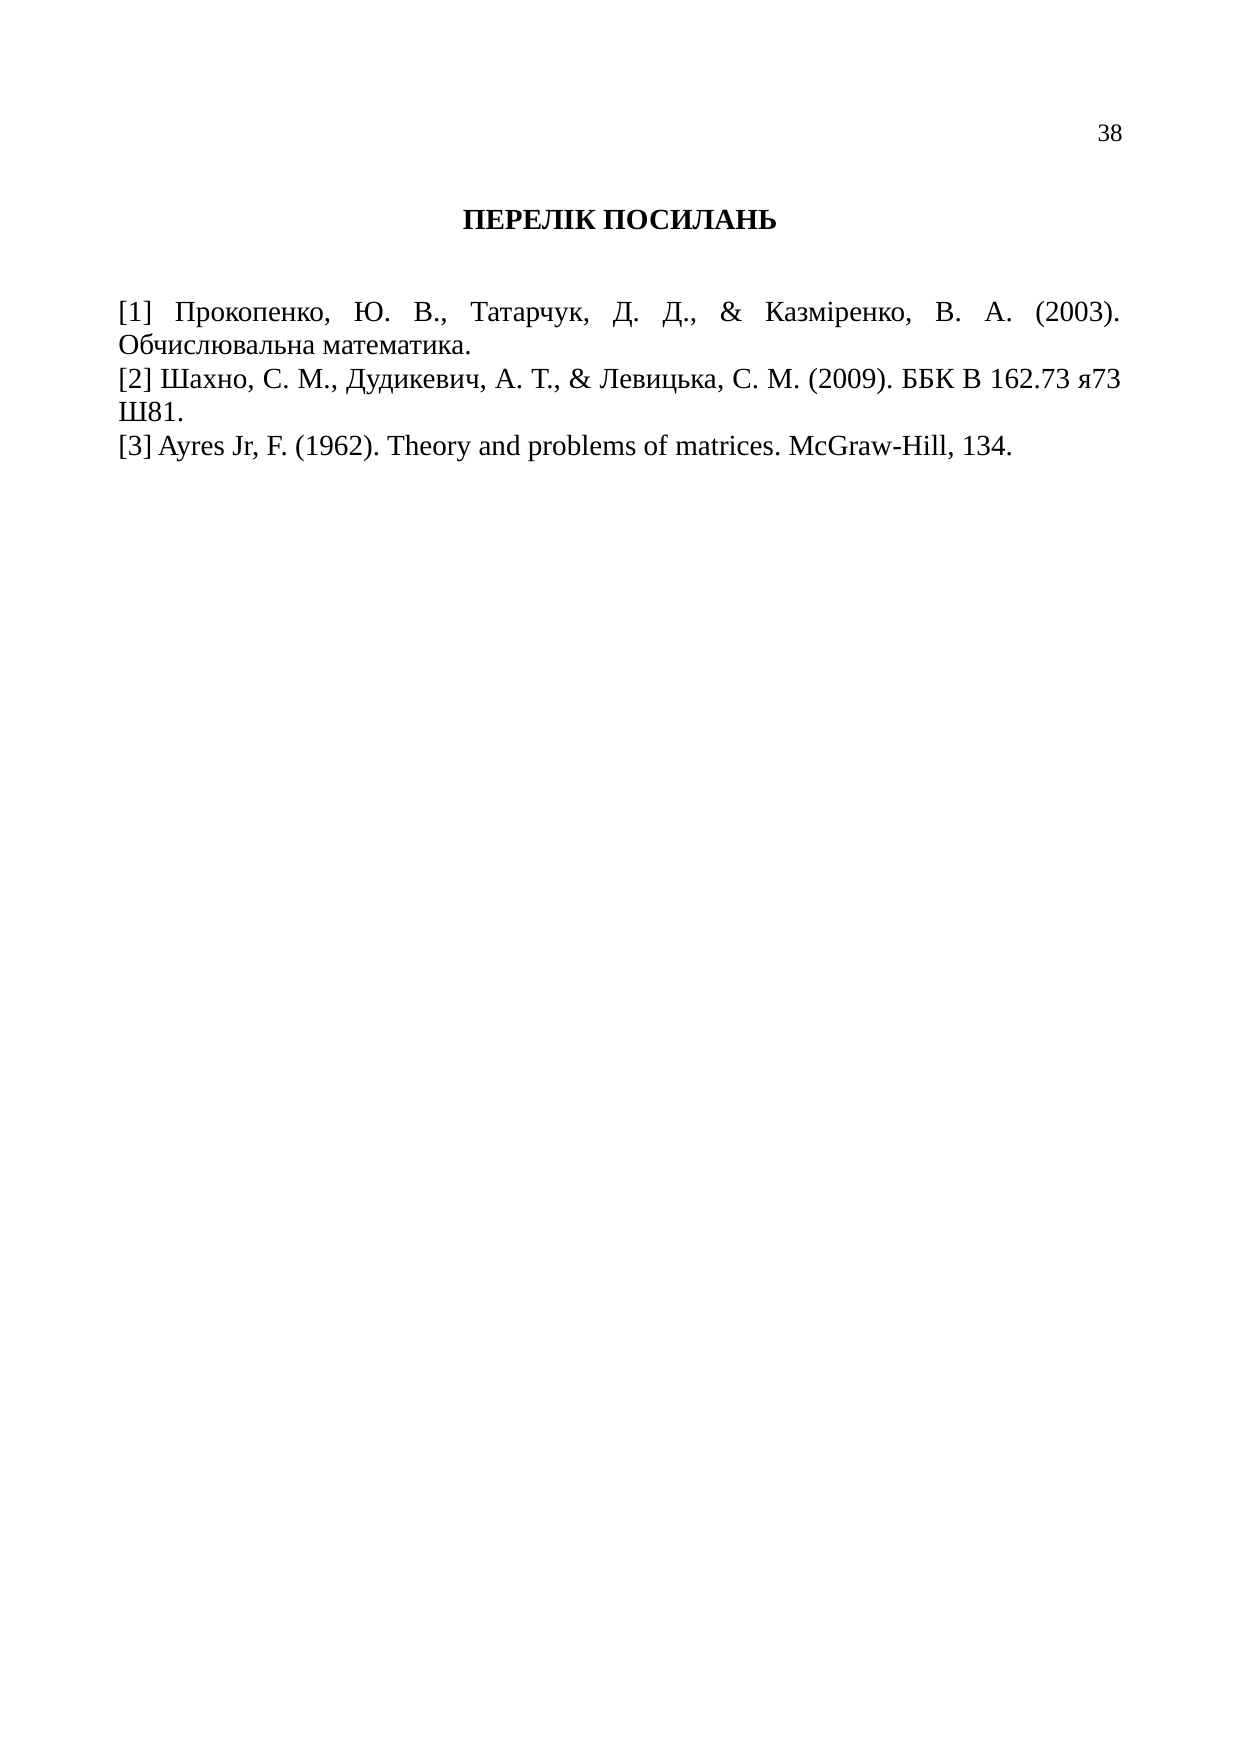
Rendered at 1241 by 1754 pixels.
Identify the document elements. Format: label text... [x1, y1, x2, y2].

text [2] Шахно, С. М., Дудикевич, А. Т., & Левицька, С. М. (2009). ББК B 162.73 я73 Ш81. [118, 361, 1122, 428]
text [1] Прокопенко, Ю. В., Татарчук, Д. Д., & Казміренко, В. А. (2003). Обчислювальна математика. [118, 294, 1122, 361]
text [3] Ayres Jr, F. (1962). Theory and problems of matrices. McGraw-Hill, 134. [118, 428, 1122, 462]
subtitle ПЕРЕЛІК ПОСИЛАНЬ [118, 202, 1122, 235]
